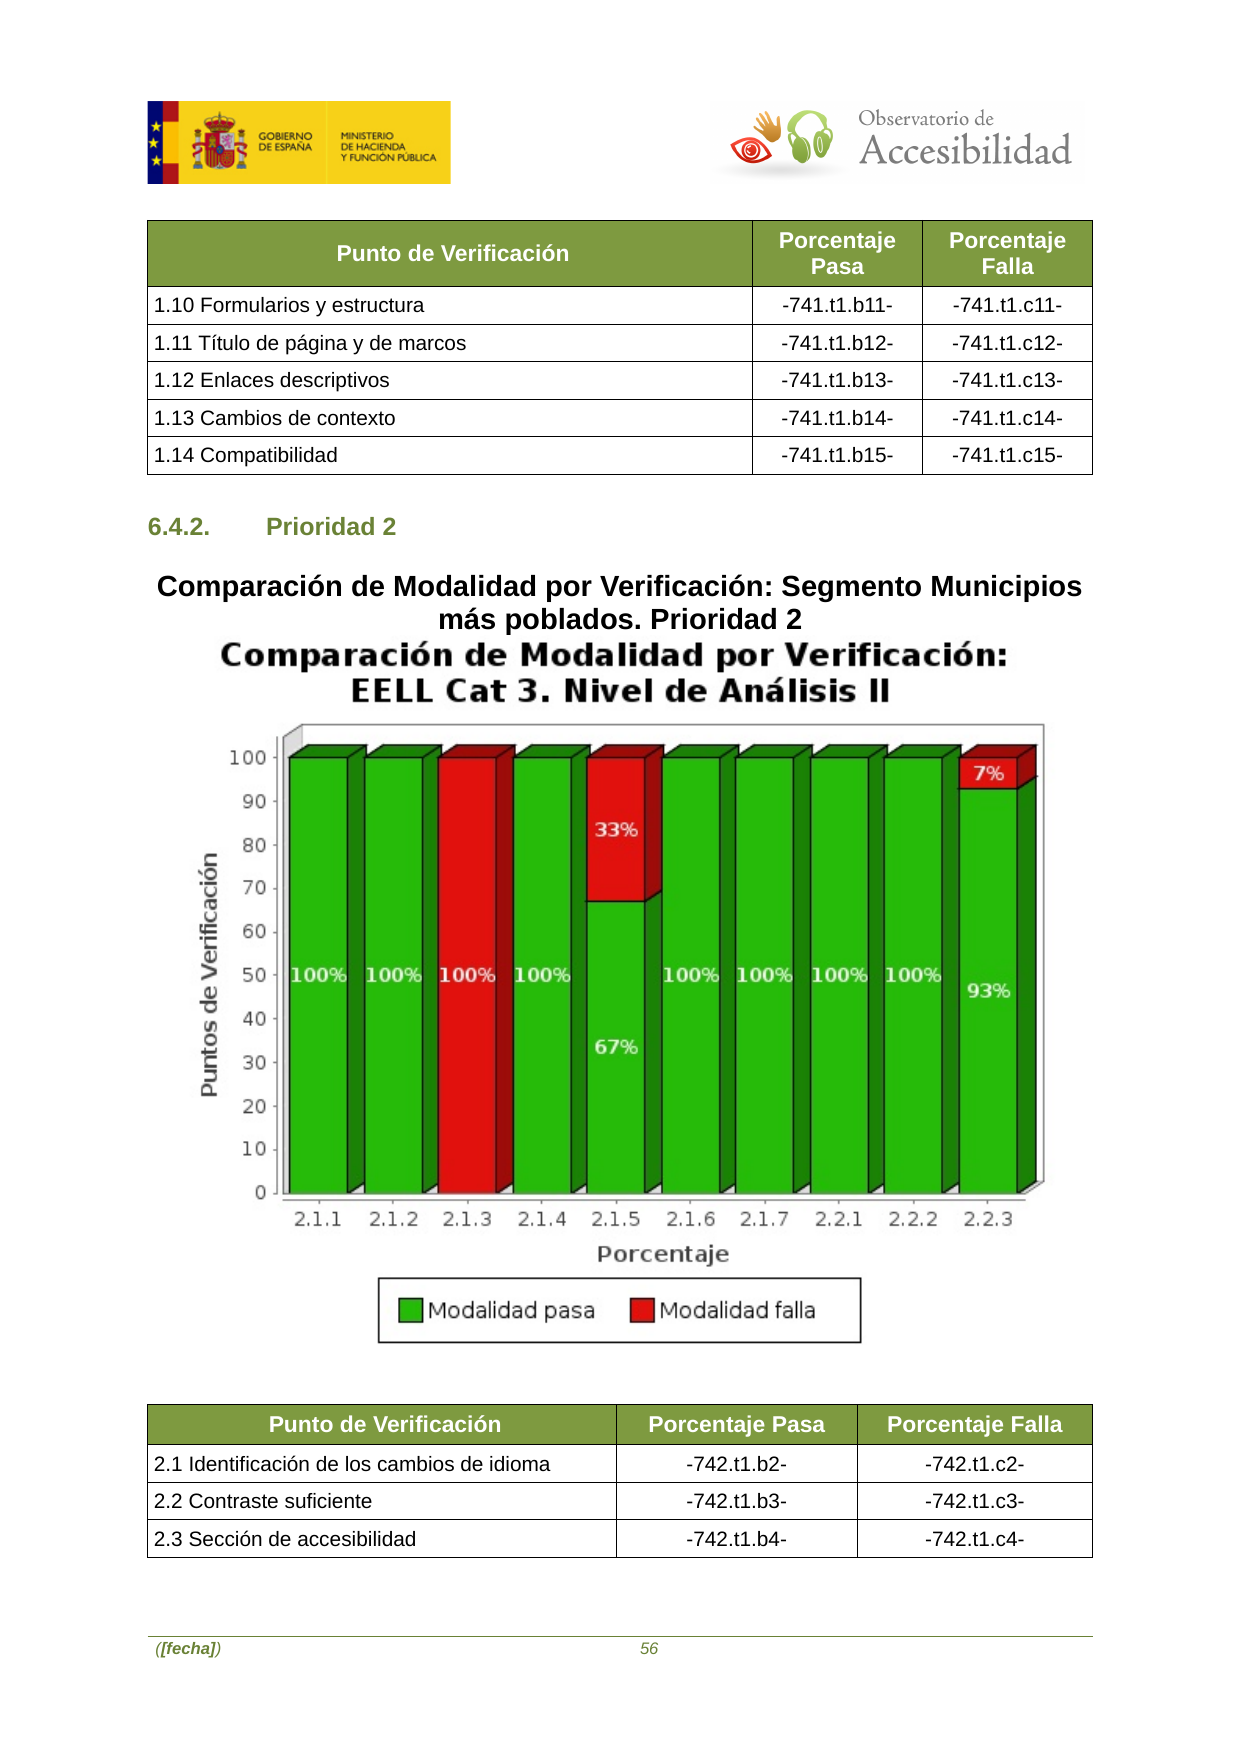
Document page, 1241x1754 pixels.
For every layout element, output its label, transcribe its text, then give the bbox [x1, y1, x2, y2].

picture [147, 101, 451, 184]
table_cell -742.t1.c2- [858, 1445, 1092, 1482]
table_header Porcentaje Falla [858, 1405, 1092, 1444]
subtitle Prioridad 2 [148, 512, 1092, 541]
table_header Porcentaje Pasa [617, 1405, 857, 1444]
table_cell -741.t1.b15- [753, 437, 922, 473]
table_cell -742.t1.c3- [858, 1483, 1092, 1519]
table_cell -741.t1.b12- [753, 325, 922, 361]
table_cell -742.t1.b3- [617, 1483, 857, 1519]
table_cell -741.t1.b13- [753, 362, 922, 398]
table_header Punto de Verificación [148, 221, 752, 286]
table_cell 1.11 Título de página y de marcos [148, 325, 752, 361]
table_header Porcentaje Pasa [753, 221, 922, 286]
table_cell 1.12 Enlaces descriptivos [148, 362, 752, 398]
table_cell 1.14 Compatibilidad [148, 437, 752, 473]
table_cell -741.t1.b14- [753, 400, 922, 436]
picture [178, 635, 1062, 1345]
table_header Porcentaje Falla [923, 221, 1092, 286]
table_cell 2.2 Contraste suficiente [148, 1483, 616, 1519]
table_cell -741.t1.c12- [923, 325, 1092, 361]
table_cell -741.t1.b11- [753, 287, 922, 323]
table_cell 2.1 Identificación de los cambios de idioma [148, 1445, 616, 1482]
text Comparación de Modalidad por Verificación: Segmento Municipios más poblados. Prioridad 2 [148, 568, 1092, 636]
table_cell 1.10 Formularios y estructura [148, 287, 752, 323]
table_cell -742.t1.b4- [617, 1520, 857, 1557]
table_cell -741.t1.c11- [923, 287, 1092, 323]
table_cell 2.3 Sección de accesibilidad [148, 1520, 616, 1557]
table_cell -741.t1.c15- [923, 437, 1092, 473]
table_cell 1.13 Cambios de contexto [148, 400, 752, 436]
table_cell -742.t1.b2- [617, 1445, 857, 1482]
table_cell -741.t1.c13- [923, 362, 1092, 398]
picture [710, 101, 1086, 184]
table_header Punto de Verificación [148, 1405, 616, 1444]
table_cell -741.t1.c14- [923, 400, 1092, 436]
table_cell -742.t1.c4- [858, 1520, 1092, 1557]
